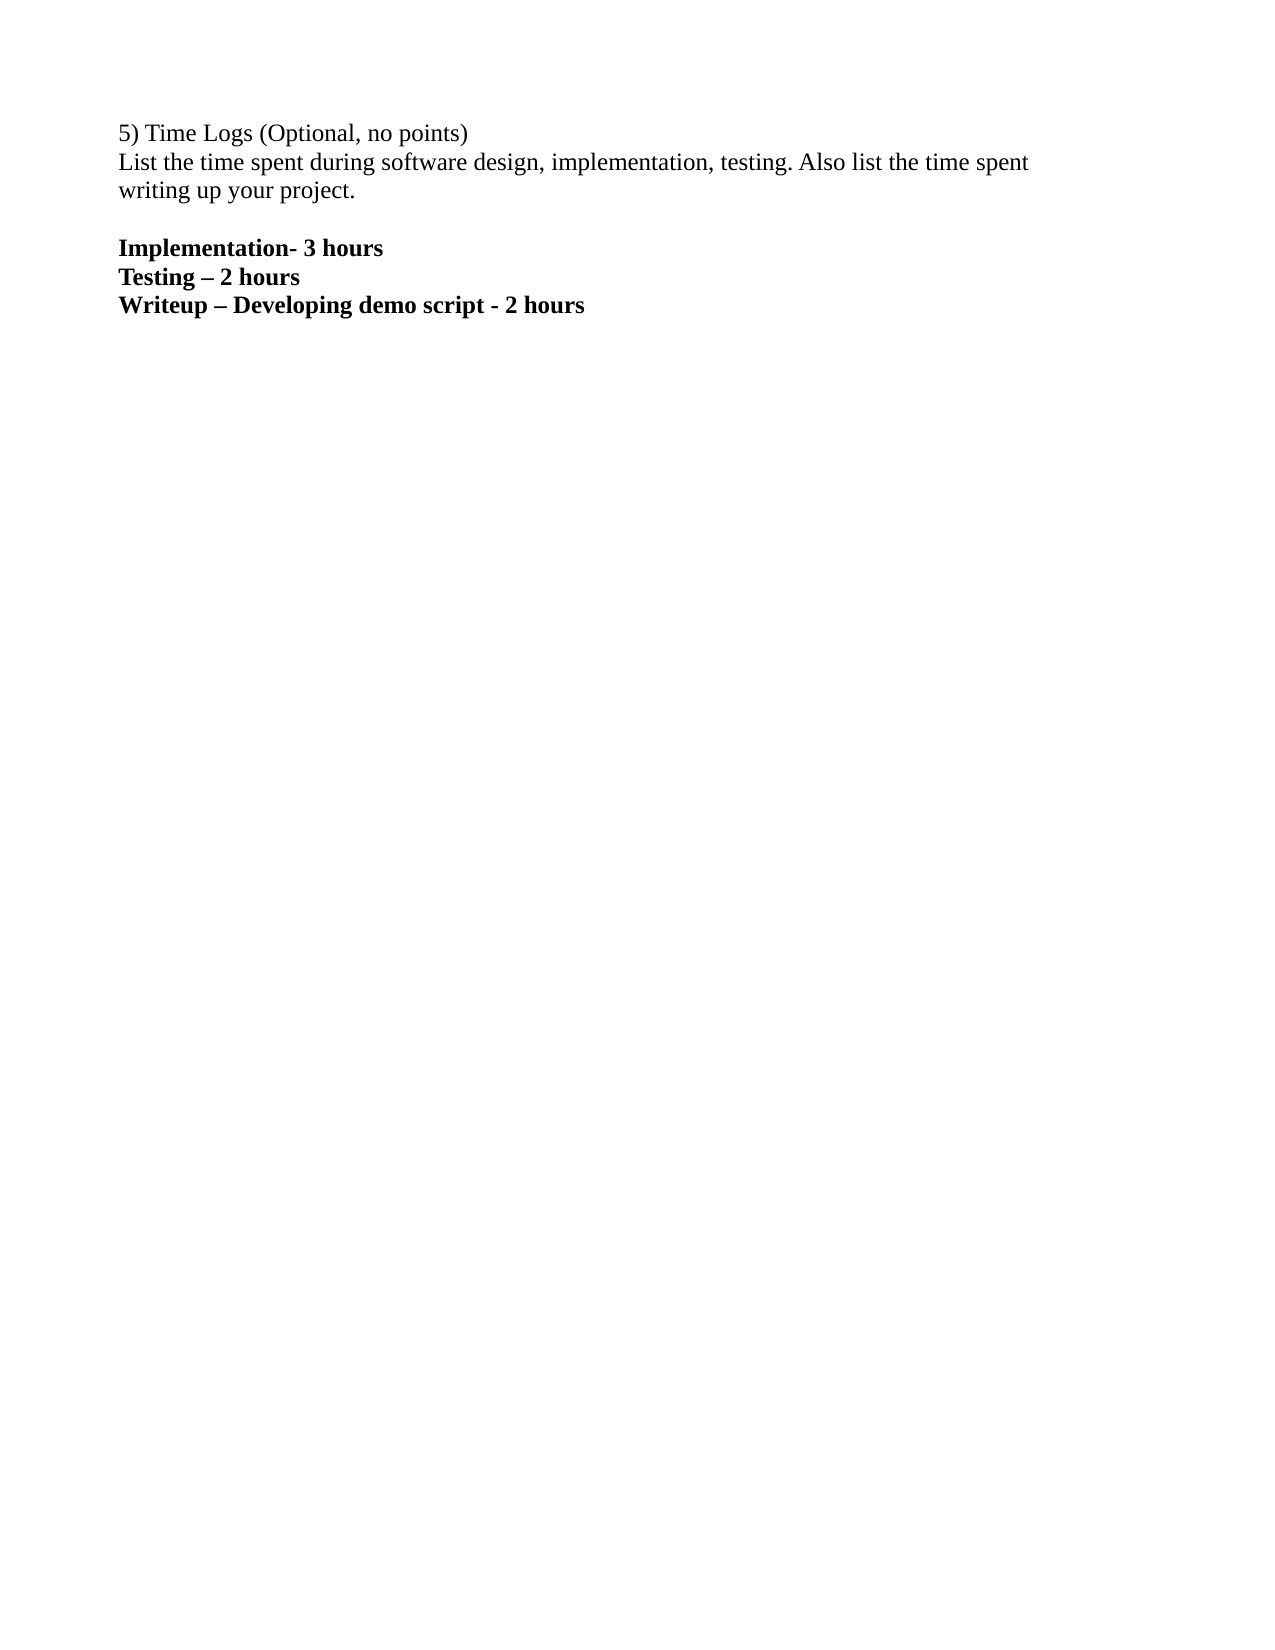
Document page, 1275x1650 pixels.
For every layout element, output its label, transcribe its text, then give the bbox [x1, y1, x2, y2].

text List the time spent during software design, implementation, testing. Also list the time spent [118, 147, 1157, 176]
text writing up your project. [118, 176, 1157, 204]
text Writeup – Developing demo script - 2 hours [118, 291, 1157, 319]
text Implementation- 3 hours [118, 233, 1157, 262]
text 5) Time Logs (Optional, no points) [118, 118, 1157, 147]
text Testing – 2 hours [118, 262, 1157, 291]
